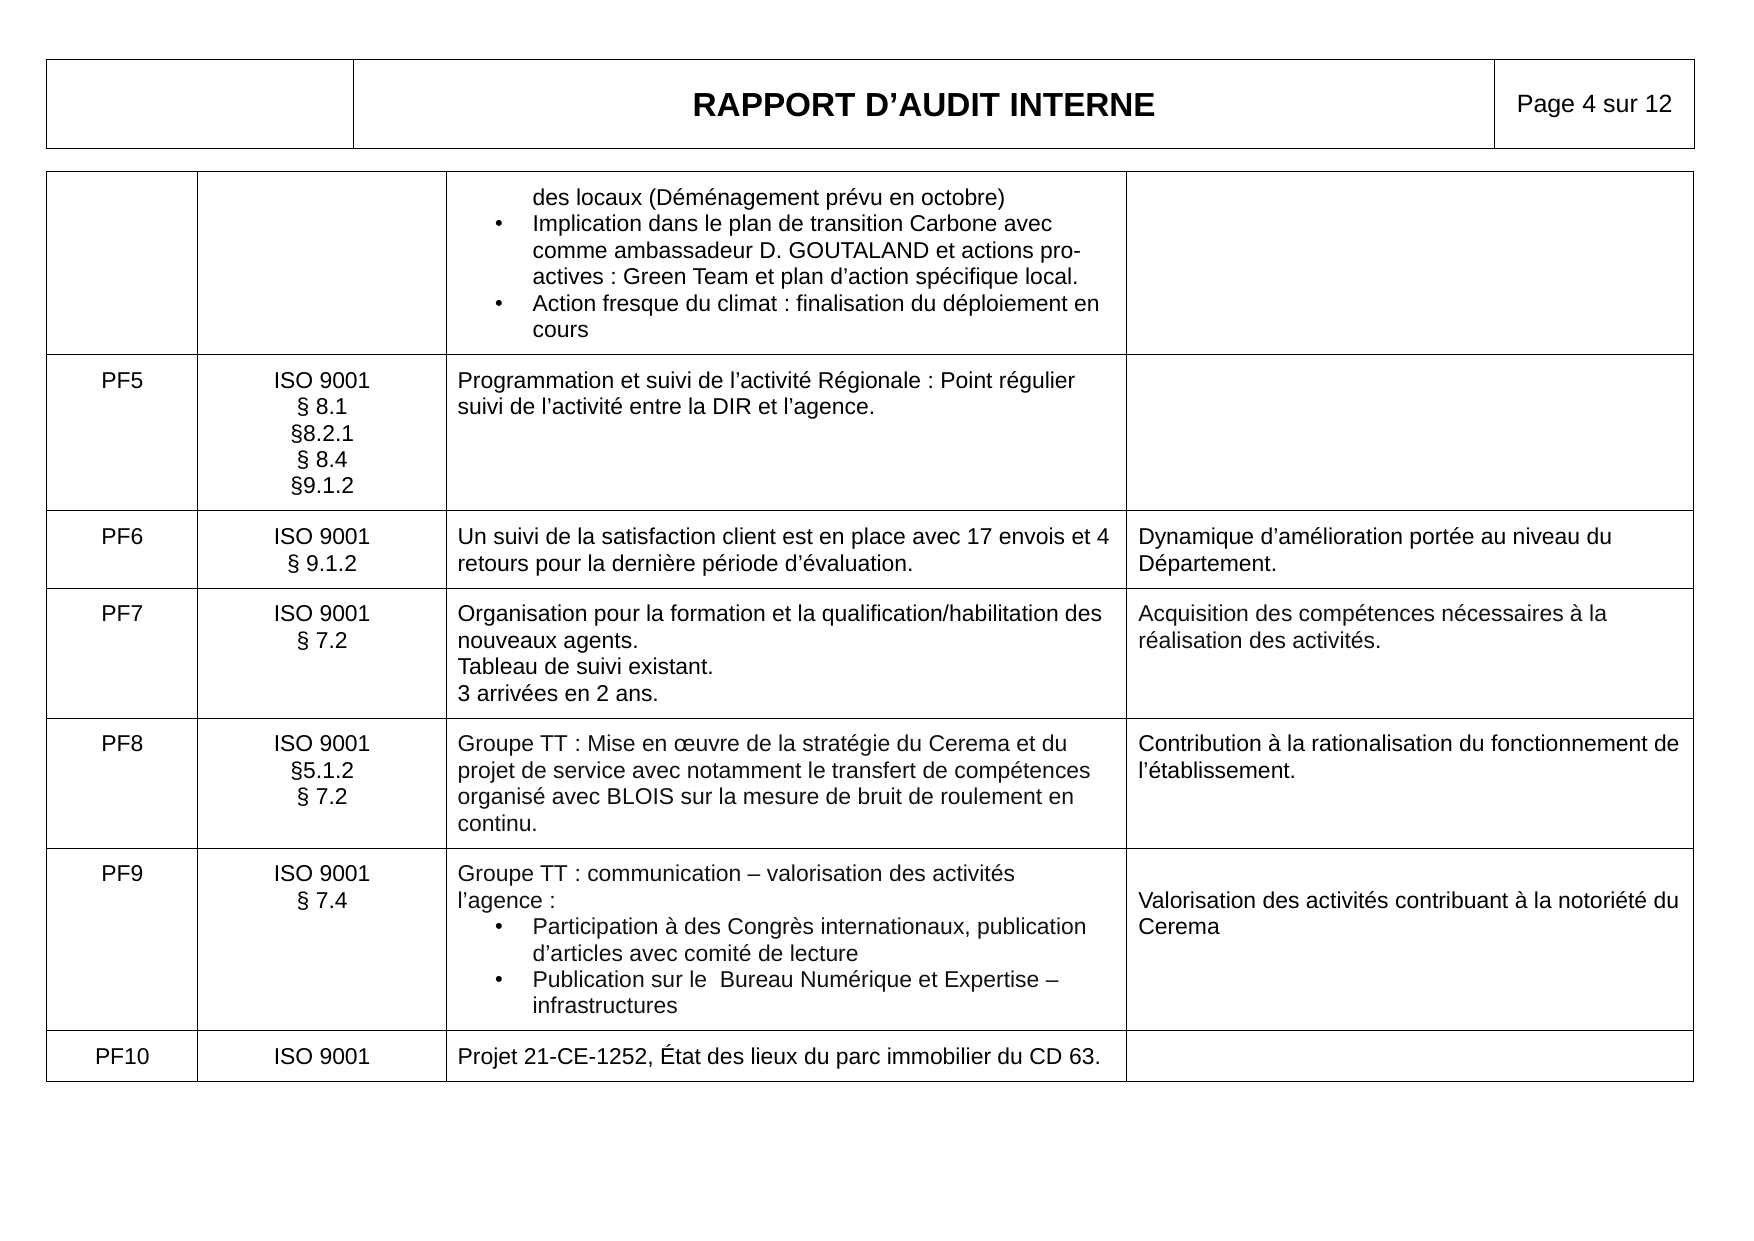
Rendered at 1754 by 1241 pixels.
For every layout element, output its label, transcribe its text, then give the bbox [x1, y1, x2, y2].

table_cell Il est relevé un engagement fort de la direction de l’agence et des agents sur le référentiel 14 0001 au travers de multiples contributions et actions : actualisation périodique du tableau de suivi des impacts environnementaux contribution au plan d’actions 14 001, suivi des fluides, intervention d’un programmiste pour resserrer les personnels et optimiser l’usage et les consommations des locaux (Déménagement prévu en octobre) Implication dans le plan de transition Carbone avec comme ambassadeur D. GOUTALAND et actions pro-actives : Green Team et plan d’action spécifique local. Action fresque du climat : finalisation du déploiement en cours [447, 172, 1126, 354]
table_cell Projet 21-CE-1252, État des lieux du parc immobilier du CD 63. [447, 1031, 1126, 1081]
table_cell PF6 [47, 511, 197, 588]
table_cell PF5 [47, 355, 197, 510]
table_cell ISO 9001 § 7.4 [198, 849, 446, 1030]
table_cell Organisation pour la formation et la qualification/habilitation des nouveaux agents. Tableau de suivi existant. 3 arrivées en 2 ans. [447, 589, 1126, 718]
table_cell [1127, 172, 1693, 354]
table_cell Groupe TT : communication – valorisation des activités l’agence : Participation à des Congrès internationaux, publication d’articles avec comité de lecture Publication sur le Bureau Numérique et Expertise – infrastructures [447, 849, 1126, 1030]
table_cell Acquisition des compétences nécessaires à la réalisation des activités. [1127, 589, 1693, 718]
table_cell [198, 172, 446, 354]
table_cell PF7 [47, 589, 197, 718]
table_cell PF10 [47, 1031, 197, 1081]
table_cell ISO 9001 § 7.2 [198, 589, 446, 718]
table_cell PF8 [47, 719, 197, 848]
table_cell Programmation et suivi de l’activité Régionale : Point régulier suivi de l’activité entre la DIR et l’agence. [447, 355, 1126, 510]
table_cell ISO 9001 [198, 1031, 446, 1081]
table_cell [47, 172, 197, 354]
table_cell Groupe TT : Mise en œuvre de la stratégie du Cerema et du projet de service avec notamment le transfert de compétences organisé avec BLOIS sur la mesure de bruit de roulement en continu. [447, 719, 1126, 848]
table_cell [1127, 355, 1693, 510]
table_cell [1127, 1031, 1693, 1081]
table_cell ISO 9001 §5.1.2 § 7.2 [198, 719, 446, 848]
table_cell Dynamique d’amélioration portée au niveau du Département. [1127, 511, 1693, 588]
table_cell ISO 9001 § 9.1.2 [198, 511, 446, 588]
table_cell Un suivi de la satisfaction client est en place avec 17 envois et 4 retours pour la dernière période d’évaluation. [447, 511, 1126, 588]
table_cell PF9 [47, 849, 197, 1030]
table_cell Contribution à la rationalisation du fonctionnement de l’établissement. [1127, 719, 1693, 848]
table_cell Valorisation des activités contribuant à la notoriété du Cerema [1127, 849, 1693, 1030]
table_cell ISO 9001 § 8.1 §8.2.1 § 8.4 §9.1.2 [198, 355, 446, 510]
